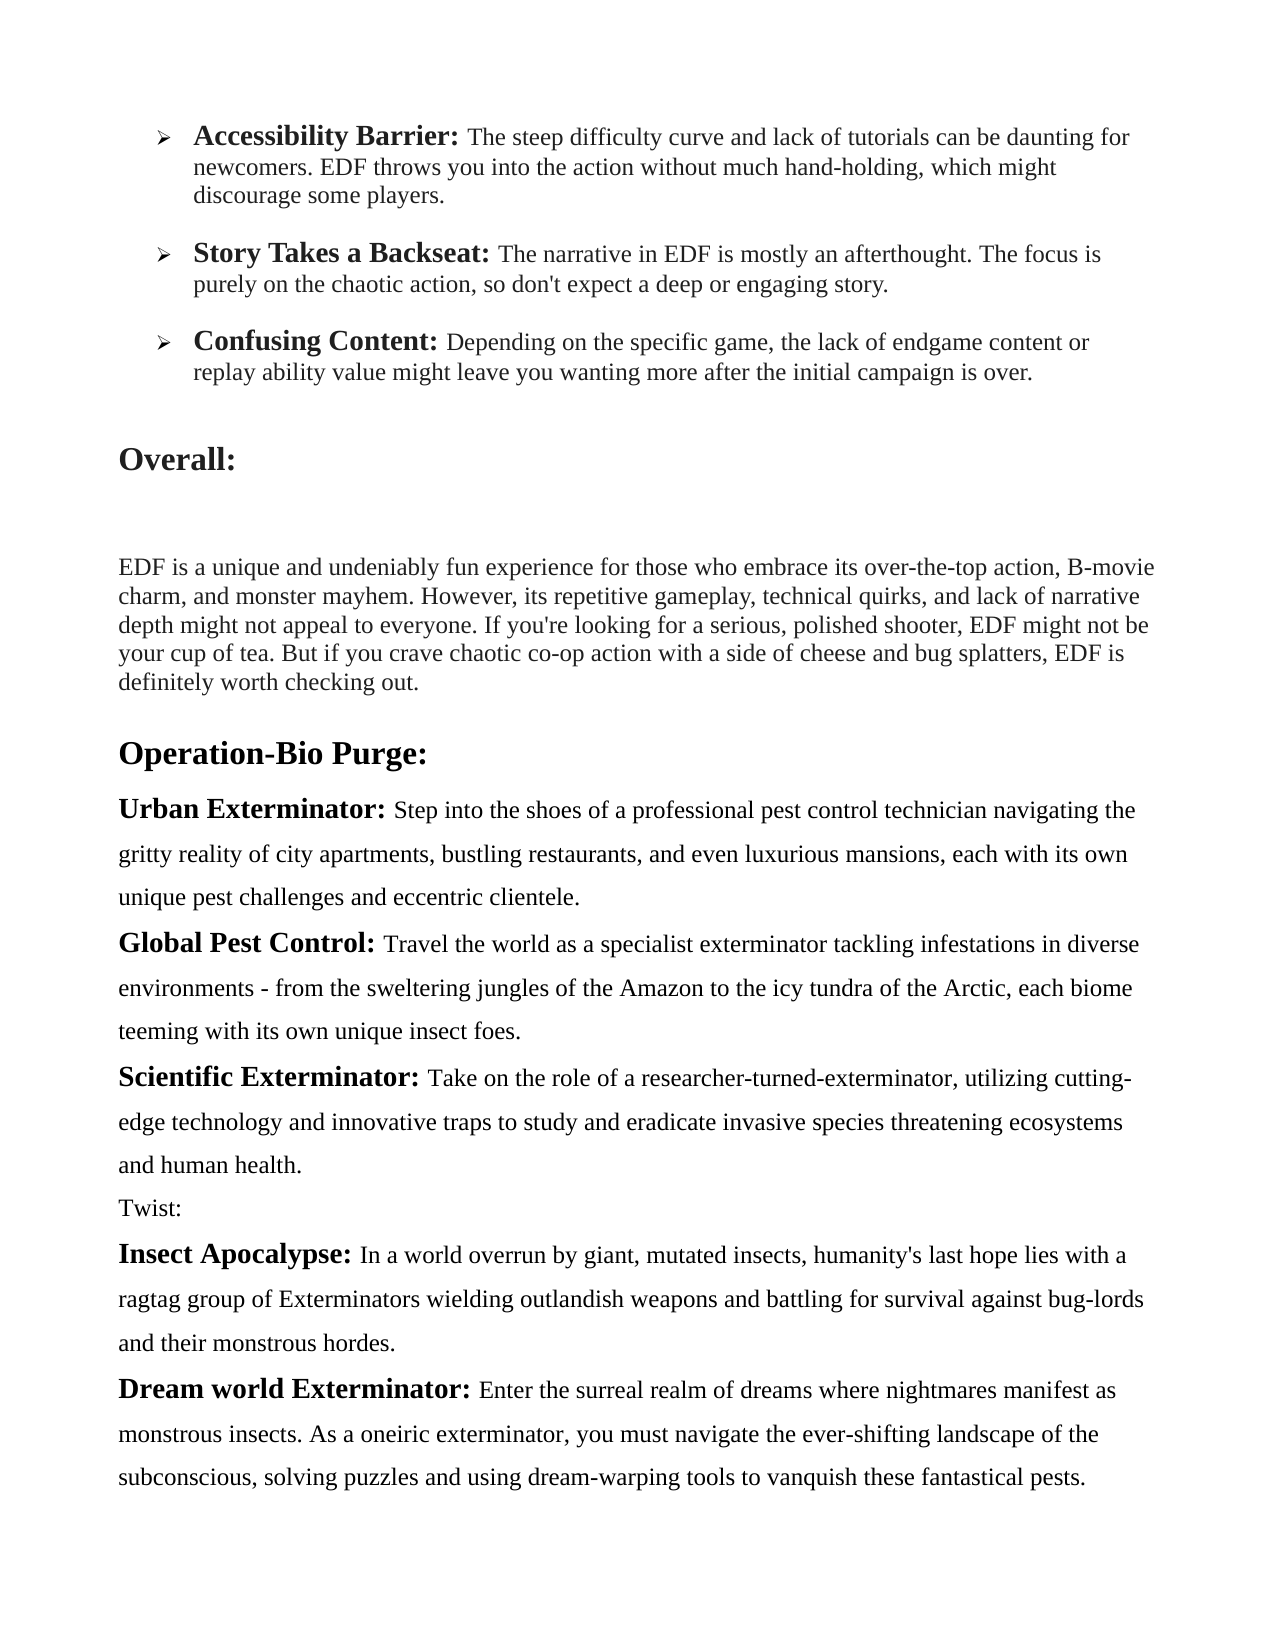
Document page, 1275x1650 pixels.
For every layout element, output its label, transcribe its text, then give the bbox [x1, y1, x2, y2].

list Story Takes a Backseat: The narrative in EDF is mostly an afterthought. The focus is purely on the chaotic action, so don't expect a deep or engaging story. [156, 235, 1157, 297]
text Dream world Exterminator: Enter the surreal realm of dreams where nightmares manifest as monstrous insects. As a oneiric exterminator, you must navigate the ever-shifting landscape of the subconscious, solving puzzles and using dream-warping tools to vanquish these fantastical pests. [118, 1371, 1157, 1491]
text Overall: [118, 439, 1157, 477]
list Confusing Content: Depending on the specific game, the lack of endgame content or replay ability value might leave you wanting more after the initial campaign is over. [156, 323, 1157, 386]
text Scientific Exterminator: Take on the role of a researcher-turned-exterminator, utilizing cutting-edge technology and innovative traps to study and eradicate invasive species threatening ecosystems and human health. [118, 1059, 1157, 1179]
text EDF is a unique and undeniably fun experience for those who embrace its over-the-top action, B-movie charm, and monster mayhem. However, its repetitive gameplay, technical quirks, and lack of narrative depth might not appeal to everyone. If you're looking for a serious, polished shooter, EDF might not be your cup of tea. But if you crave chaotic co-op action with a side of cheese and bug splatters, EDF is definitely worth checking out. [118, 552, 1157, 696]
text Global Pest Control: Travel the world as a specialist exterminator tackling infestations in diverse environments - from the sweltering jungles of the Amazon to the icy tundra of the Arctic, each biome teeming with its own unique insect foes. [118, 925, 1157, 1045]
text Insect Apocalypse: In a world overrun by giant, mutated insects, humanity's last hope lies with a ragtag group of Exterminators wielding outlandish weapons and battling for survival against bug-lords and their monstrous hordes. [118, 1237, 1157, 1356]
text Operation-Bio Purge: [118, 733, 1157, 772]
text Urban Exterminator: Step into the shoes of a professional pest control technician navigating the gritty reality of city apartments, bustling restaurants, and even luxurious mansions, each with its own unique pest challenges and eccentric clientele. [118, 791, 1157, 911]
text Twist: [118, 1193, 1157, 1222]
list Accessibility Barrier: The steep difficulty curve and lack of tutorials can be daunting for newcomers. EDF throws you into the action without much hand-holding, which might discourage some players. [156, 118, 1157, 209]
